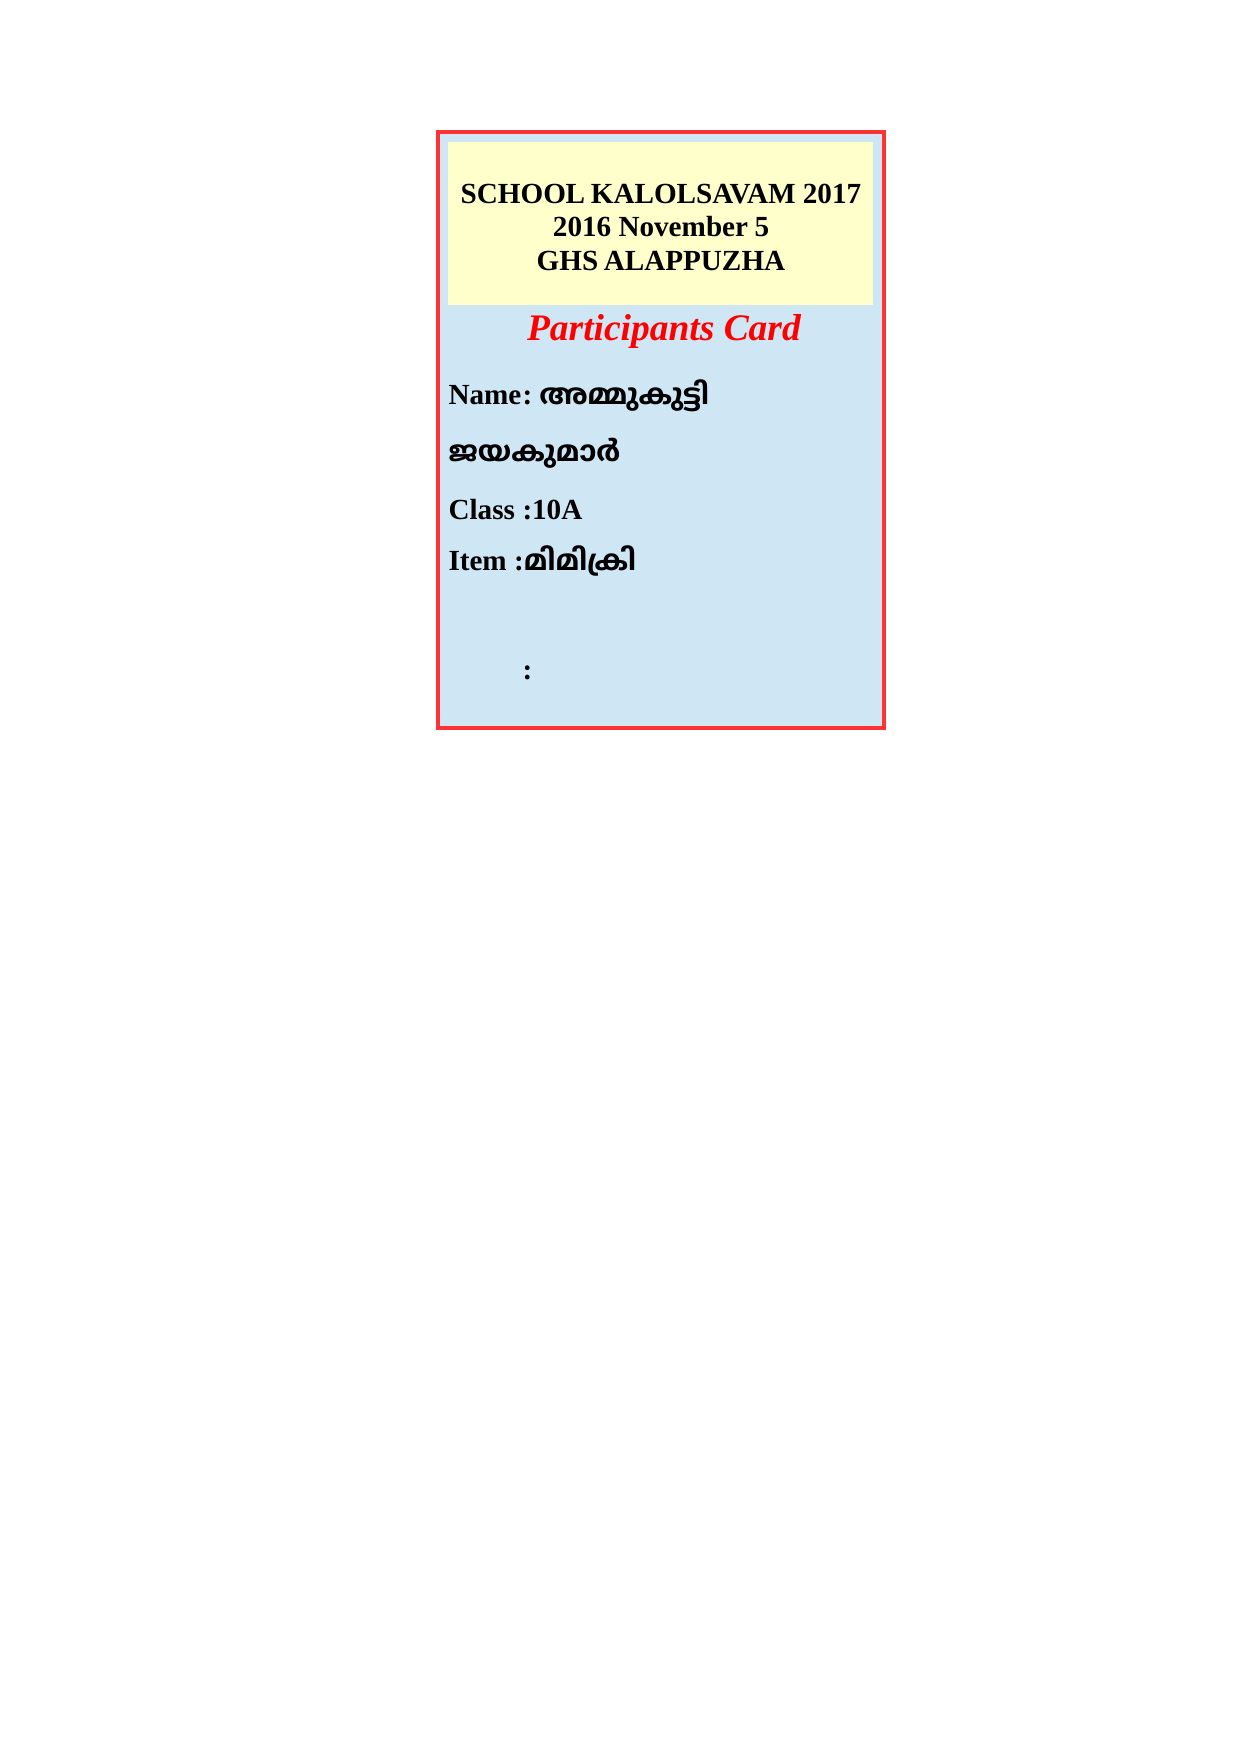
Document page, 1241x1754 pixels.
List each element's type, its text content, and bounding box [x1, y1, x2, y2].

text : [448, 652, 873, 685]
text GHS ALAPPUZHA [448, 243, 873, 277]
text Participants Card [448, 305, 873, 348]
text Class :10A [448, 492, 873, 526]
text 2016 November 5 [448, 209, 873, 243]
text SCHOOL KALOLSAVAM 2017 [448, 176, 873, 209]
text Item :മിമിക്രി [448, 543, 873, 582]
text Name : അമ്മുകുട്ടി ജയകുമാര്‍ [448, 377, 873, 473]
text ­ [118, 118, 1122, 147]
